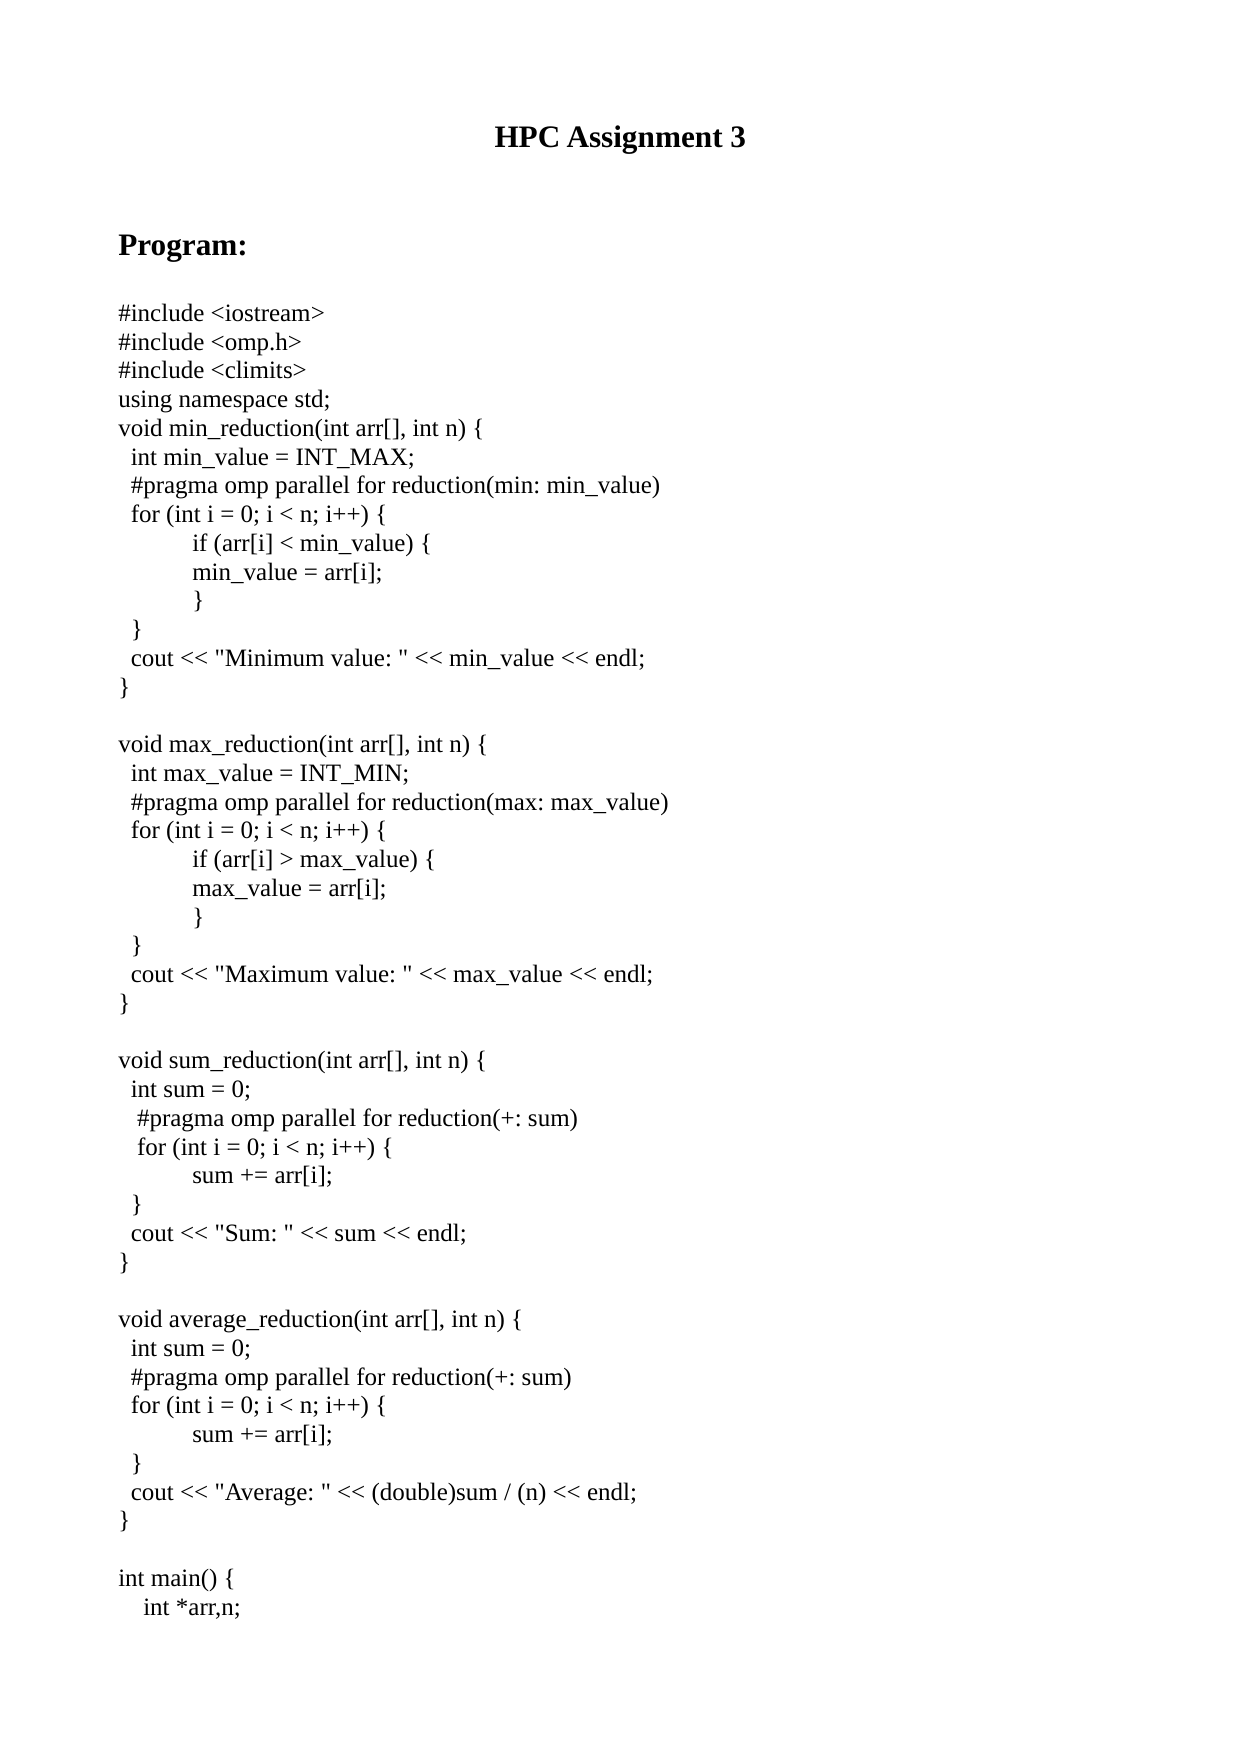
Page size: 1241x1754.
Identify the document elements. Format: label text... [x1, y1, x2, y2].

text cout << "Average: " << (double)sum / (n) << endl; [118, 1477, 1122, 1505]
text if (arr[i] < min_value) { [118, 528, 1122, 557]
text #include <iostream> [118, 298, 1122, 327]
text sum += arr[i]; [118, 1160, 1122, 1189]
text int main() { [118, 1563, 1122, 1592]
text int sum = 0; [118, 1074, 1122, 1103]
text } [118, 614, 1122, 643]
text HPC Assignment 3 [118, 118, 1122, 154]
text min_value = arr[i]; [118, 557, 1122, 585]
text int *arr,n; [118, 1592, 1122, 1620]
text #include <climits> [118, 355, 1122, 384]
text int min_value = INT_MAX; [118, 442, 1122, 470]
text #pragma omp parallel for reduction(max: max_value) [118, 787, 1122, 815]
text } [118, 902, 1122, 930]
text #pragma omp parallel for reduction(min: min_value) [118, 470, 1122, 499]
text } [118, 988, 1122, 1017]
text for (int i = 0; i < n; i++) { [118, 815, 1122, 844]
text #pragma omp parallel for reduction(+: sum) [118, 1103, 1122, 1132]
text for (int i = 0; i < n; i++) { [118, 499, 1122, 528]
text for (int i = 0; i < n; i++) { [118, 1132, 1122, 1160]
text int sum = 0; [118, 1333, 1122, 1362]
text void min_reduction(int arr[], int n) { [118, 413, 1122, 442]
text cout << "Minimum value: " << min_value << endl; [118, 643, 1122, 672]
text void average_reduction(int arr[], int n) { [118, 1304, 1122, 1333]
text cout << "Maximum value: " << max_value << endl; [118, 959, 1122, 988]
text } [118, 1247, 1122, 1275]
text if (arr[i] > max_value) { [118, 844, 1122, 873]
text max_value = arr[i]; [118, 873, 1122, 902]
text int max_value = INT_MIN; [118, 758, 1122, 787]
text void max_reduction(int arr[], int n) { [118, 729, 1122, 758]
text } [118, 585, 1122, 614]
text Program: [118, 226, 1122, 262]
text } [118, 930, 1122, 959]
text for (int i = 0; i < n; i++) { [118, 1390, 1122, 1419]
text #pragma omp parallel for reduction(+: sum) [118, 1362, 1122, 1390]
text cout << "Sum: " << sum << endl; [118, 1218, 1122, 1247]
text } [118, 1448, 1122, 1477]
text } [118, 1505, 1122, 1534]
text } [118, 672, 1122, 700]
text using namespace std; [118, 384, 1122, 413]
text #include <omp.h> [118, 327, 1122, 355]
text } [118, 1189, 1122, 1218]
text void sum_reduction(int arr[], int n) { [118, 1045, 1122, 1074]
text sum += arr[i]; [118, 1419, 1122, 1448]
